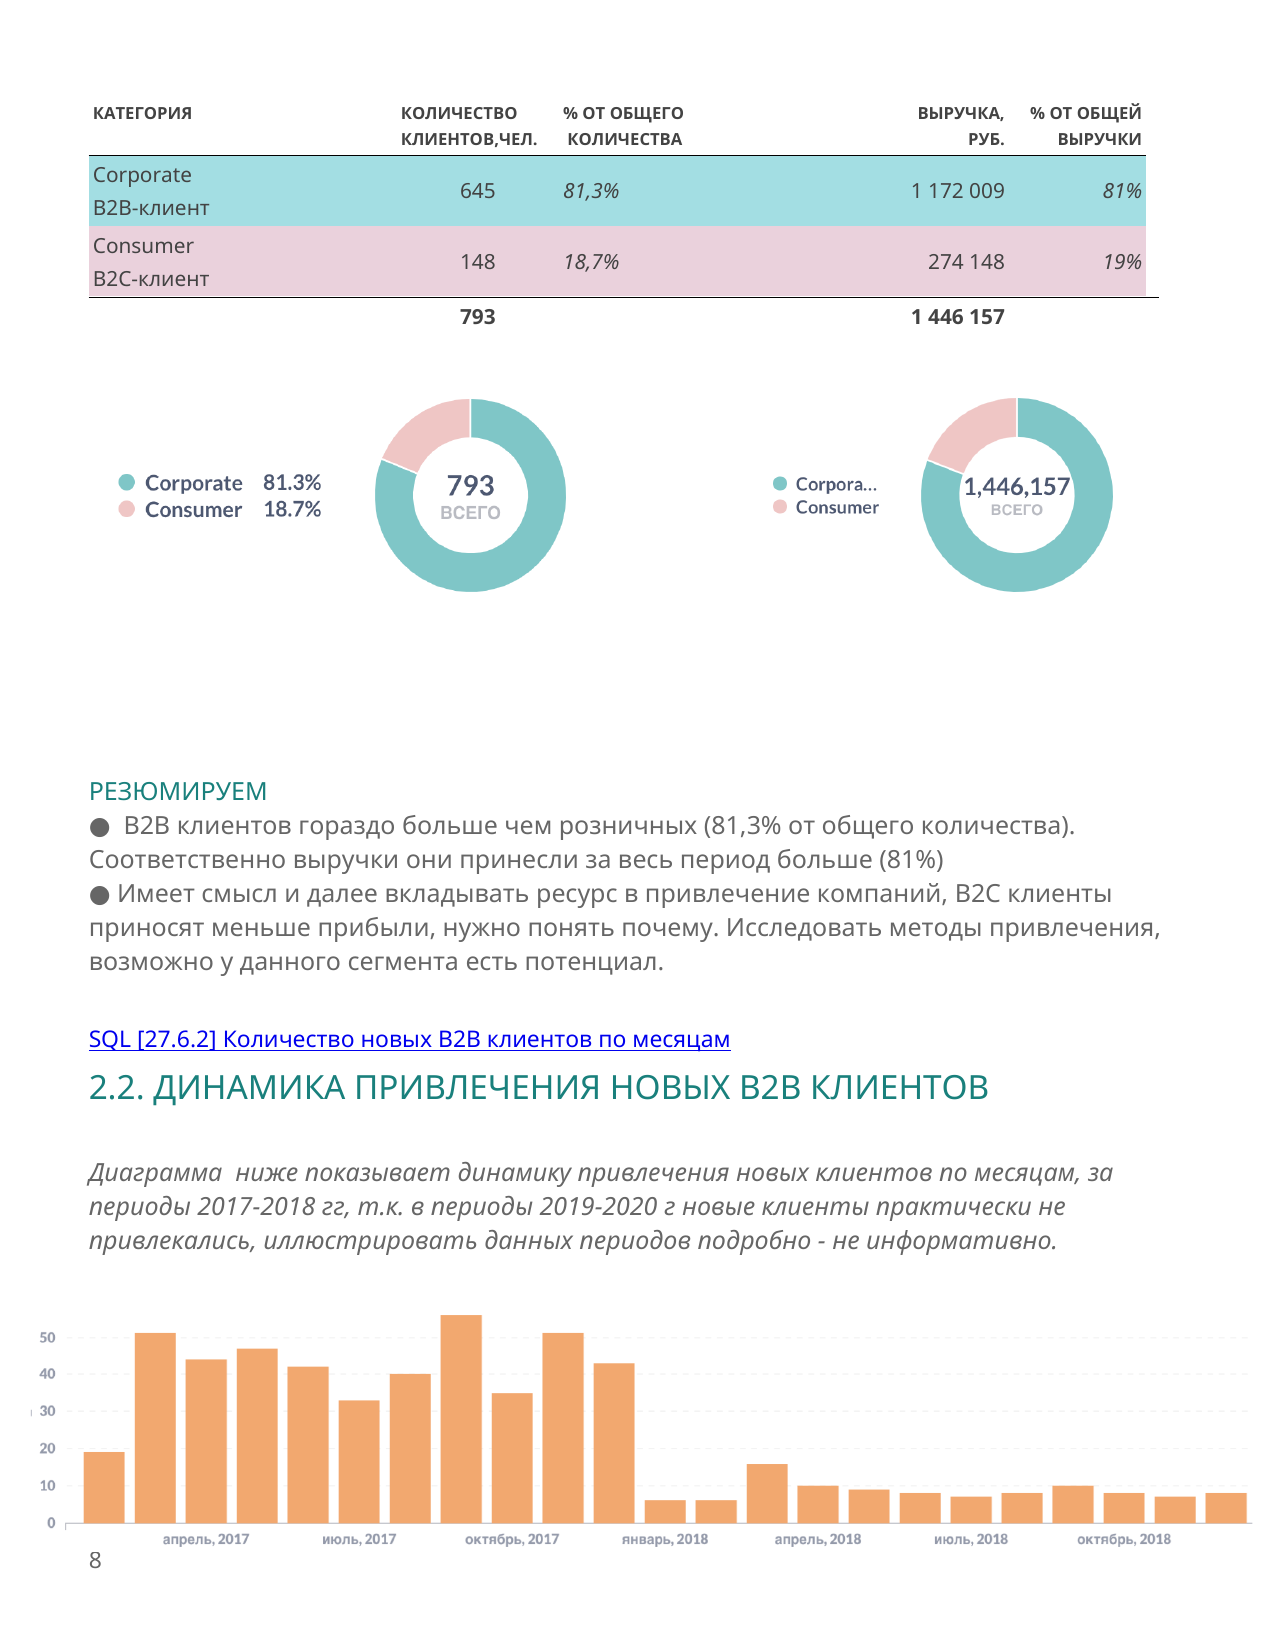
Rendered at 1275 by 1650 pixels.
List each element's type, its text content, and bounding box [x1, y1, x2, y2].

table_cell 274 148 [873, 226, 1009, 296]
table_cell [1146, 298, 1159, 335]
table_cell Corporate B2B-клиент [89, 156, 396, 226]
table_header [1146, 98, 1159, 296]
table_cell [559, 298, 873, 335]
text ● Имеет смысл и далее вкладывать ресурс в привлечение компаний, В2С клиенты приносят меньше прибыли, нужно понять почему. Исследовать методы привлечения, возможно у данного сегмента есть потенциал. [88, 876, 1196, 978]
table_cell 793 [396, 298, 559, 335]
table_header ВЫРУЧКА, РУБ. [873, 98, 1009, 154]
picture [30, 1263, 1253, 1552]
table_cell 81,3% [559, 156, 873, 226]
table_header % ОТ ОБЩЕГО КОЛИЧЕСТВА [559, 98, 873, 154]
table_header КАТЕГОРИЯ [89, 98, 396, 154]
table_cell [89, 298, 396, 335]
table_cell 148 [396, 226, 559, 296]
table_cell 645 [396, 156, 559, 226]
picture [88, 383, 579, 607]
table_cell 1 446 157 [873, 298, 1009, 335]
table_cell 18,7% [559, 226, 873, 296]
text SQL [27.6.2] Количество новых B2B клиентов по месяцам [88, 1023, 1196, 1054]
text Диаграмма ниже показывает динамику привлечения новых клиентов по месяцам, за периоды 2017-2018 гг, т.к. в периоды 2019-2020 г новые клиенты практически не привлекались, иллюстрировать данных периодов подробно - не информативно. [88, 1154, 1196, 1257]
table_cell Consumer B2C-клиент [89, 226, 396, 296]
picture [763, 379, 1189, 607]
table_cell [1009, 298, 1146, 335]
table_cell 81% [1009, 156, 1146, 226]
text ● В2В клиентов гораздо больше чем розничных (81,3% от общего количества). Соответственно выручки они принесли за весь период больше (81%) [88, 807, 1196, 876]
table_cell 19% [1009, 226, 1146, 296]
table_cell 1 172 009 [873, 156, 1009, 226]
text РЕЗЮМИРУЕМ [88, 773, 1196, 807]
table_header % ОТ ОБЩЕЙ ВЫРУЧКИ [1009, 98, 1146, 154]
table_header КОЛИЧЕСТВО КЛИЕНТОВ,ЧЕЛ. [396, 98, 559, 154]
text 2.2. ДИНАМИКА ПРИВЛЕЧЕНИЯ НОВЫХ B2B КЛИЕНТОВ [88, 1064, 1196, 1109]
